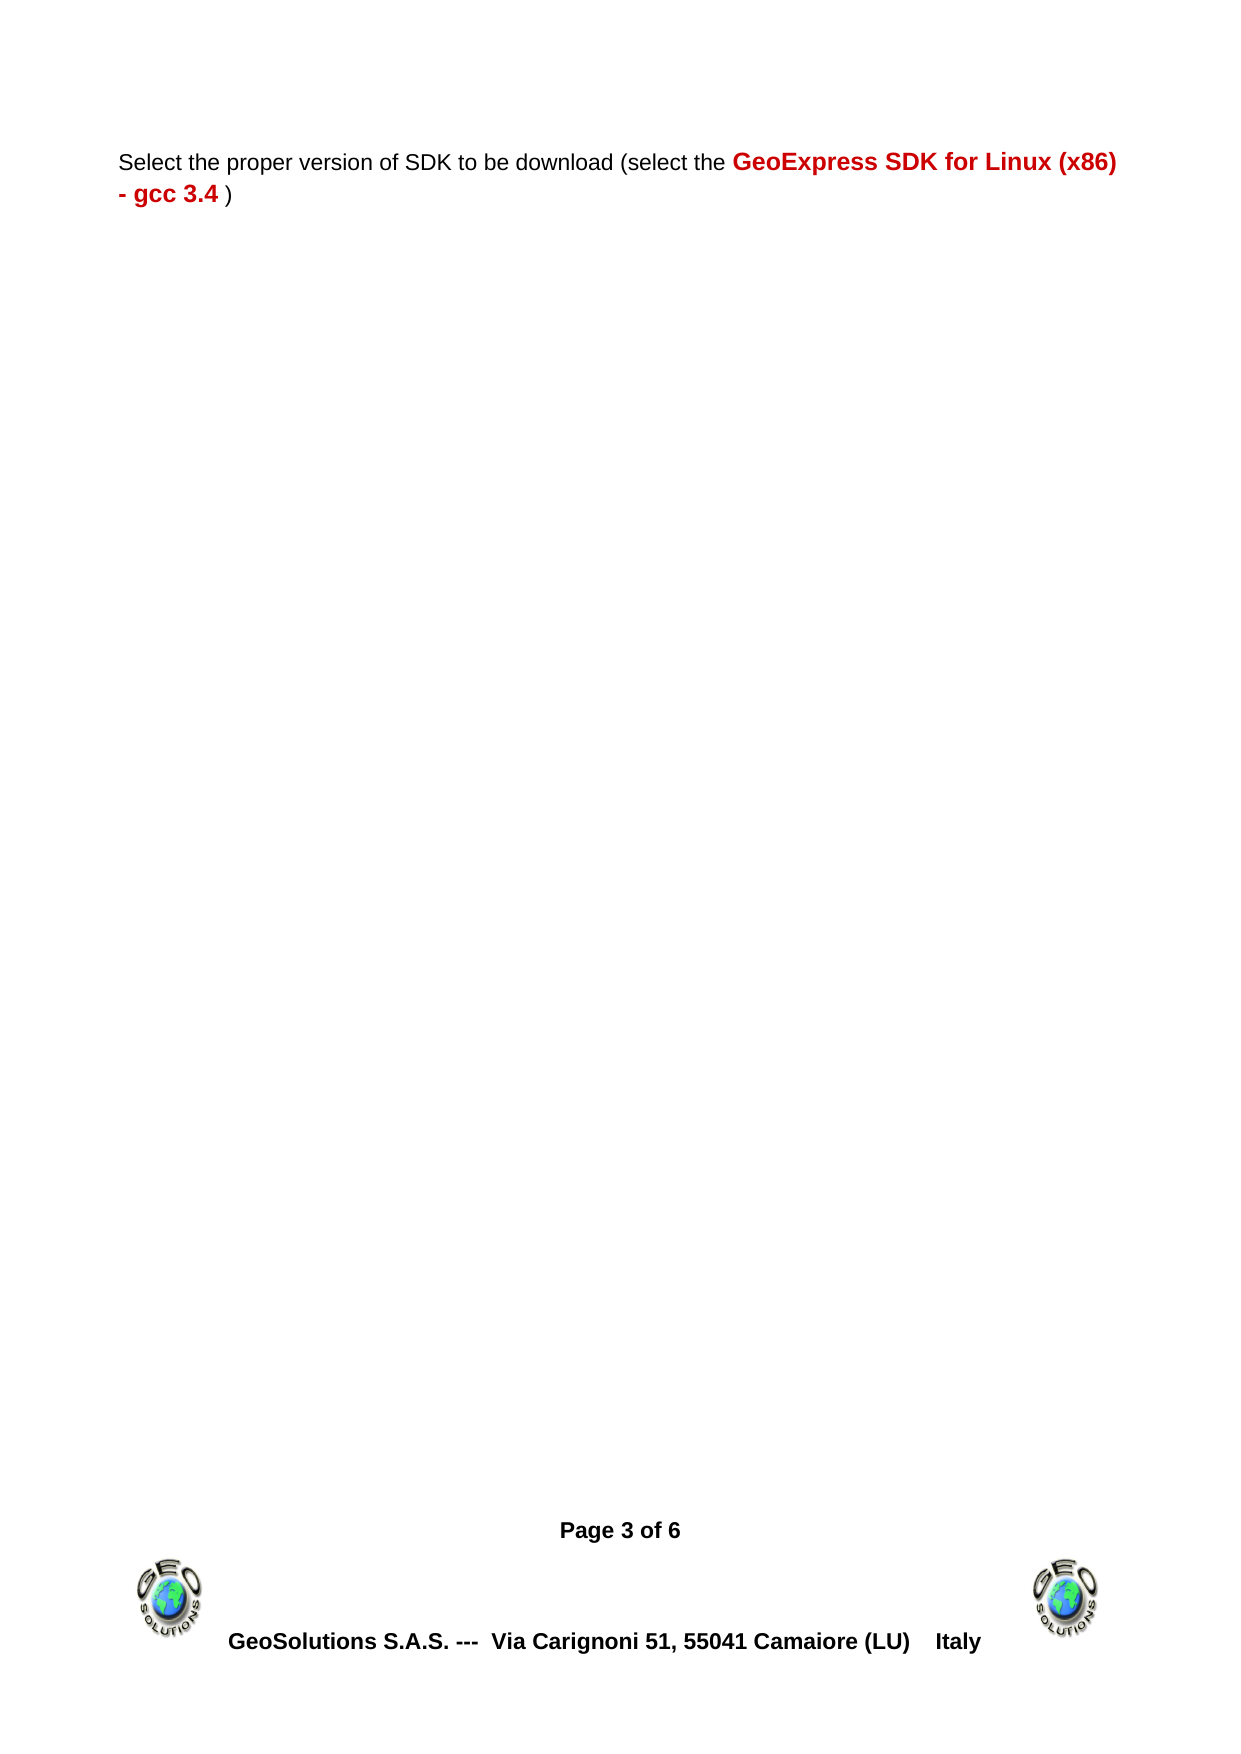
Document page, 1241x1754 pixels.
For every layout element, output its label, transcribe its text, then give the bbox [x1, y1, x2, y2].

picture [134, 1552, 205, 1641]
picture [1030, 1552, 1101, 1641]
text Select the proper version of SDK to be download (select the GeoExpress SDK for Linux (x86) - gcc 3.4 ) [118, 148, 1122, 208]
